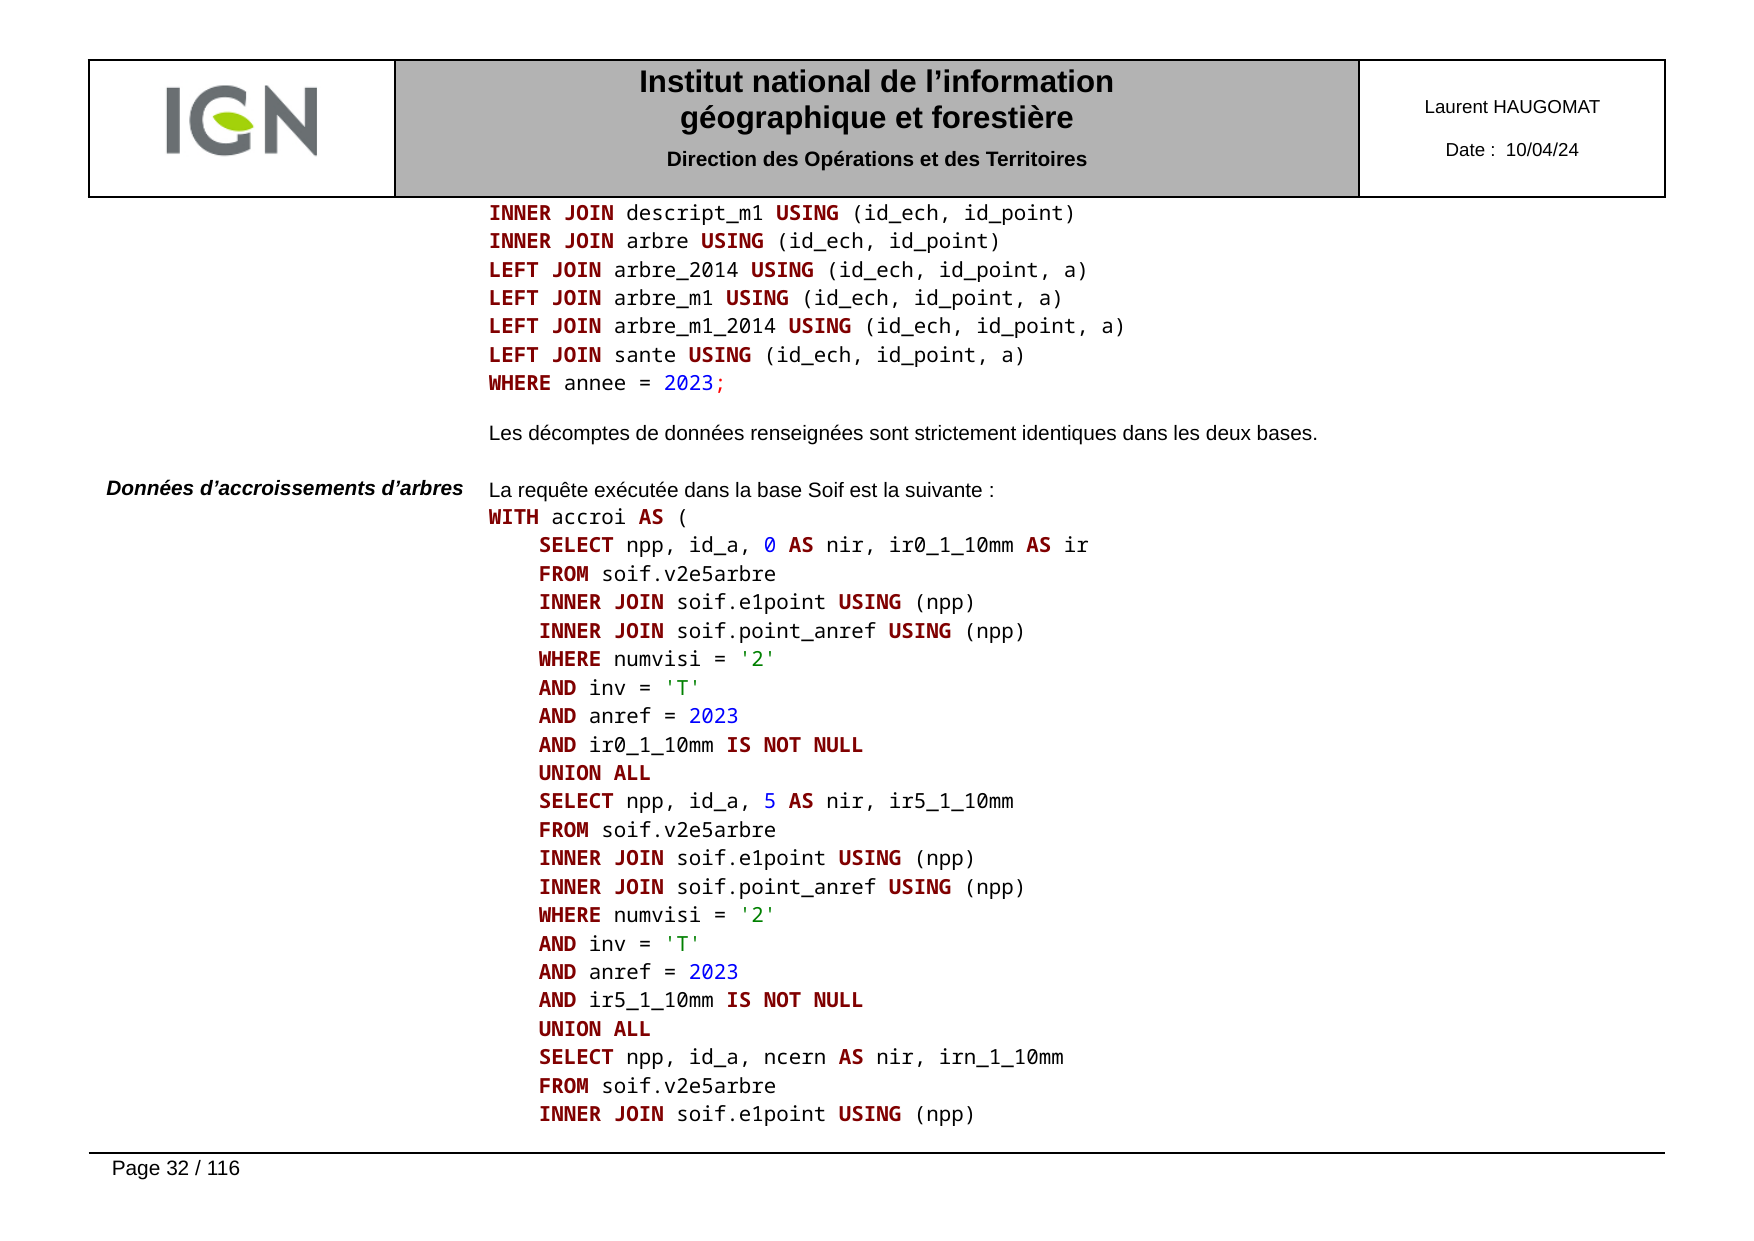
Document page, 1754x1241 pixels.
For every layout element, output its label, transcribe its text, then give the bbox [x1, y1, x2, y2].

table_cell INNER JOIN descript_m1 USING (id_ech, id_point) INNER JOIN arbre USING (id_ech, id_point) LEFT JOIN arbre_2014 USING (id_ech, id_point, a) LEFT JOIN arbre_m1 USING (id_ech, id_point, a) LEFT JOIN arbre_m1_2014 USING (id_ech, id_point, a) LEFT JOIN sante USING (id_ech, id_point, a) WHERE annee = 2023; Les décomptes de données renseignées sont strictement identiques dans les deux bases. [483, 198, 1665, 475]
table_cell La requête exécutée dans la base Soif est la suivante : WITH accroi AS ( SELECT npp, id_a, 0 AS nir, ir0_1_10mm AS ir FROM soif.v2e5arbre INNER JOIN soif.e1point USING (npp) INNER JOIN soif.point_anref USING (npp) WHERE numvisi = '2' AND inv = 'T' AND anref = 2023 AND ir0_1_10mm IS NOT NULL UNION ALL SELECT npp, id_a, 5 AS nir, ir5_1_10mm FROM soif.v2e5arbre INNER JOIN soif.e1point USING (npp) INNER JOIN soif.point_anref USING (npp) WHERE numvisi = '2' AND inv = 'T' AND anref = 2023 AND ir5_1_10mm IS NOT NULL UNION ALL SELECT npp, id_a, ncern AS nir, irn_1_10mm FROM soif.v2e5arbre INNER JOIN soif.e1point USING (npp) [483, 475, 1665, 1134]
picture [141, 62, 343, 180]
table_cell Données d’accroissements d’arbres [89, 475, 483, 1134]
table_cell [89, 198, 483, 475]
